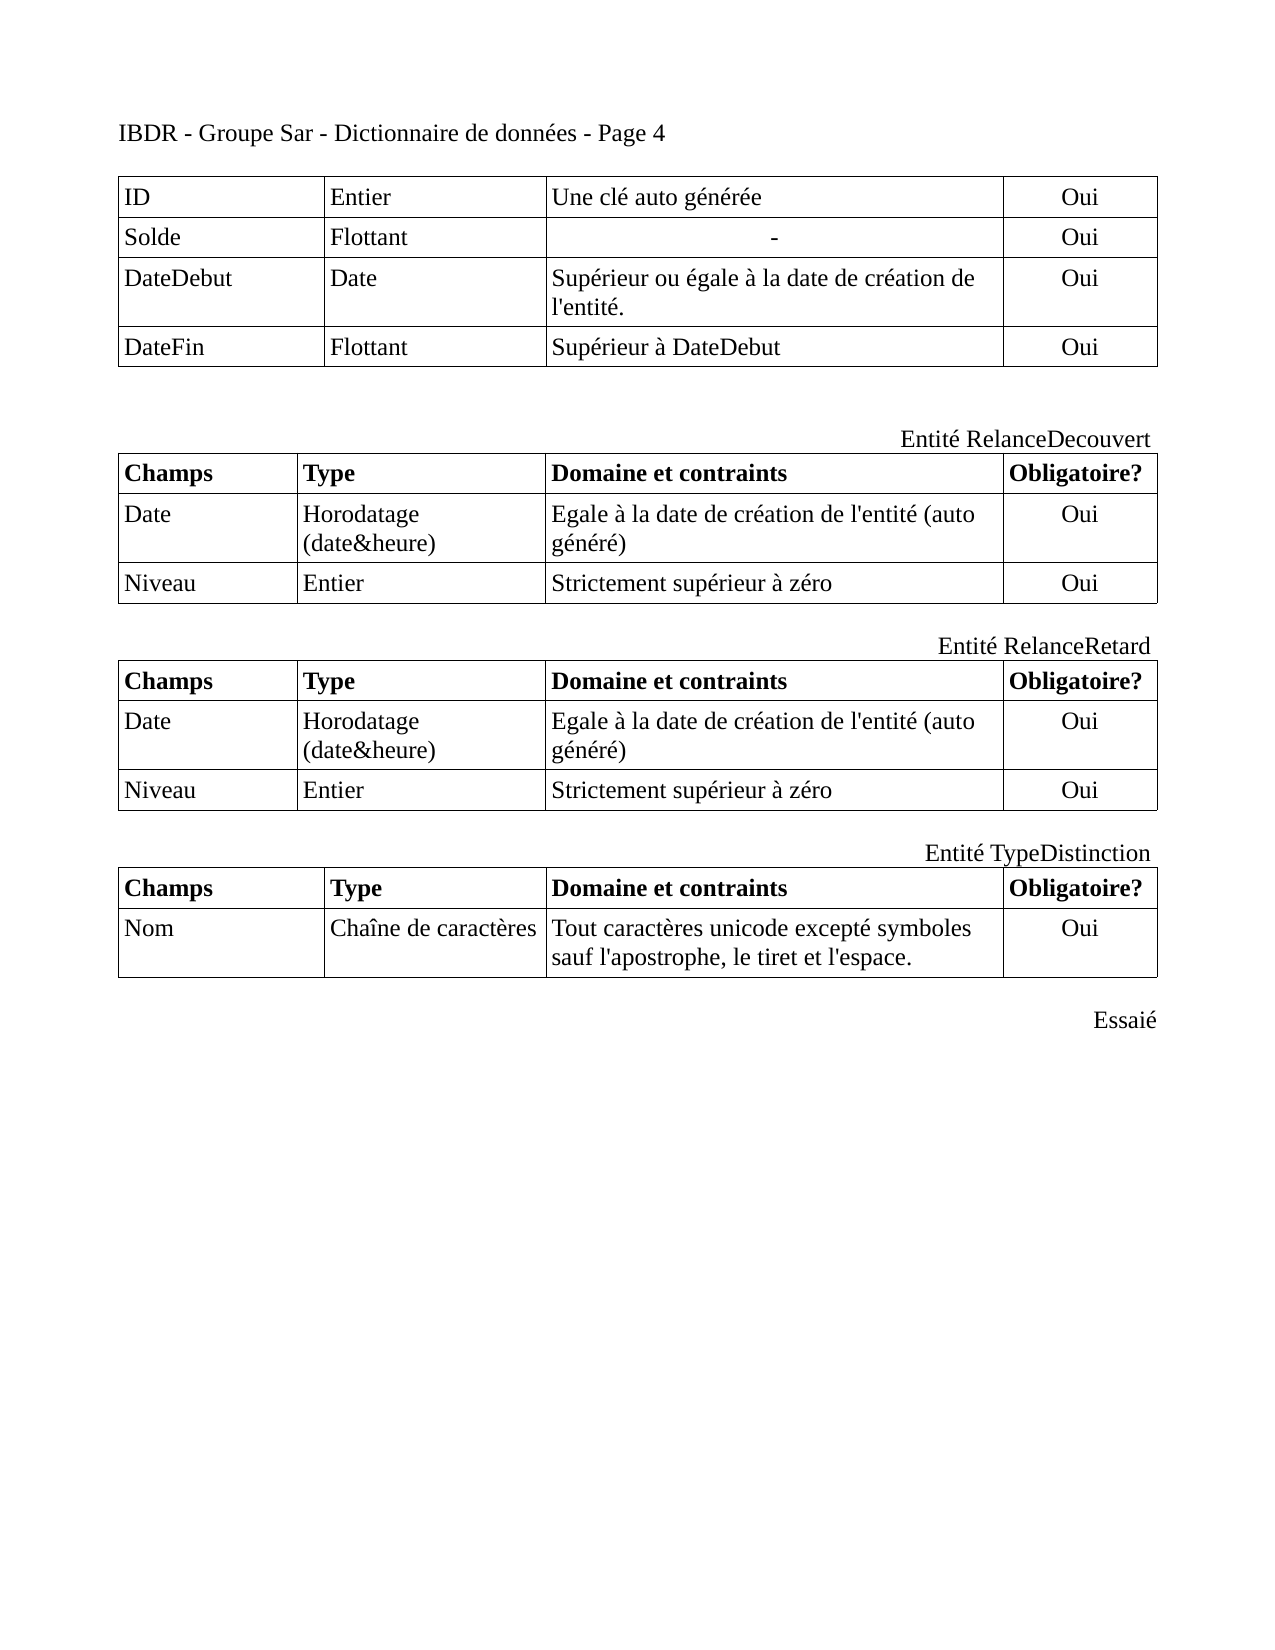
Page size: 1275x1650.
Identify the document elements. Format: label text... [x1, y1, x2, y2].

table_cell Strictement supérieur à zéro [546, 563, 1003, 602]
table_header Obligatoire? [1004, 661, 1157, 700]
text Entité RelanceRetard [118, 631, 1157, 660]
table_cell Egale à la date de création de l'entité (auto généré) [546, 494, 1003, 562]
text Entité RelanceDecouvert [118, 424, 1157, 453]
table_cell Horodatage (date&heure) [298, 701, 545, 769]
table_cell Oui [1004, 327, 1157, 366]
table_header Domaine et contraints [546, 454, 1003, 493]
table_cell Date [119, 701, 297, 769]
table_cell Chaîne de caractères [325, 909, 546, 977]
table_cell Supérieur ou égale à la date de création de l'entité. [547, 258, 1003, 326]
table_header Obligatoire? [1004, 454, 1157, 493]
table_header Champs [119, 454, 297, 493]
table_cell Flottant [325, 327, 546, 366]
table_cell - [547, 218, 1003, 257]
table_header Domaine et contraints [547, 868, 1003, 908]
table_cell Niveau [119, 770, 297, 810]
table_cell Oui [1004, 218, 1157, 257]
table_cell DateDebut [119, 258, 324, 326]
table_cell DateFin [119, 327, 324, 366]
table_header Type [325, 868, 546, 908]
table_cell Flottant [325, 218, 546, 257]
table_header Champs [119, 868, 324, 908]
table_cell Entier [298, 563, 545, 602]
table_cell Oui [1004, 258, 1157, 326]
table_header Type [298, 454, 545, 493]
table_cell Entier [298, 770, 545, 810]
table_cell Oui [1004, 909, 1157, 977]
table_header Type [298, 661, 545, 700]
table_cell Oui [1004, 701, 1157, 769]
table_cell Oui [1004, 177, 1157, 217]
table_header Champs [119, 661, 297, 700]
table_cell ID [119, 177, 324, 217]
table_cell Horodatage (date&heure) [298, 494, 545, 562]
table_cell Solde [119, 218, 324, 257]
table_header Domaine et contraints [546, 661, 1003, 700]
table_cell Egale à la date de création de l'entité (auto généré) [546, 701, 1003, 769]
table_cell Strictement supérieur à zéro [546, 770, 1003, 810]
table_cell Oui [1004, 494, 1157, 562]
text Entité TypeDistinction [118, 838, 1157, 867]
table_cell Date [325, 258, 546, 326]
table_cell Entier [325, 177, 546, 217]
table_cell Nom [119, 909, 324, 977]
table_cell Oui [1004, 563, 1157, 602]
table_cell Tout caractères unicode excepté symboles sauf l'apostrophe, le tiret et l'espace. [547, 909, 1003, 977]
table_cell Date [119, 494, 297, 562]
table_cell Une clé auto générée [547, 177, 1003, 217]
table_cell Niveau [119, 563, 297, 602]
table_header Obligatoire? [1004, 868, 1157, 908]
table_cell Supérieur à DateDebut [547, 327, 1003, 366]
table_cell Oui [1004, 770, 1157, 810]
text Essaié [118, 1006, 1157, 1034]
